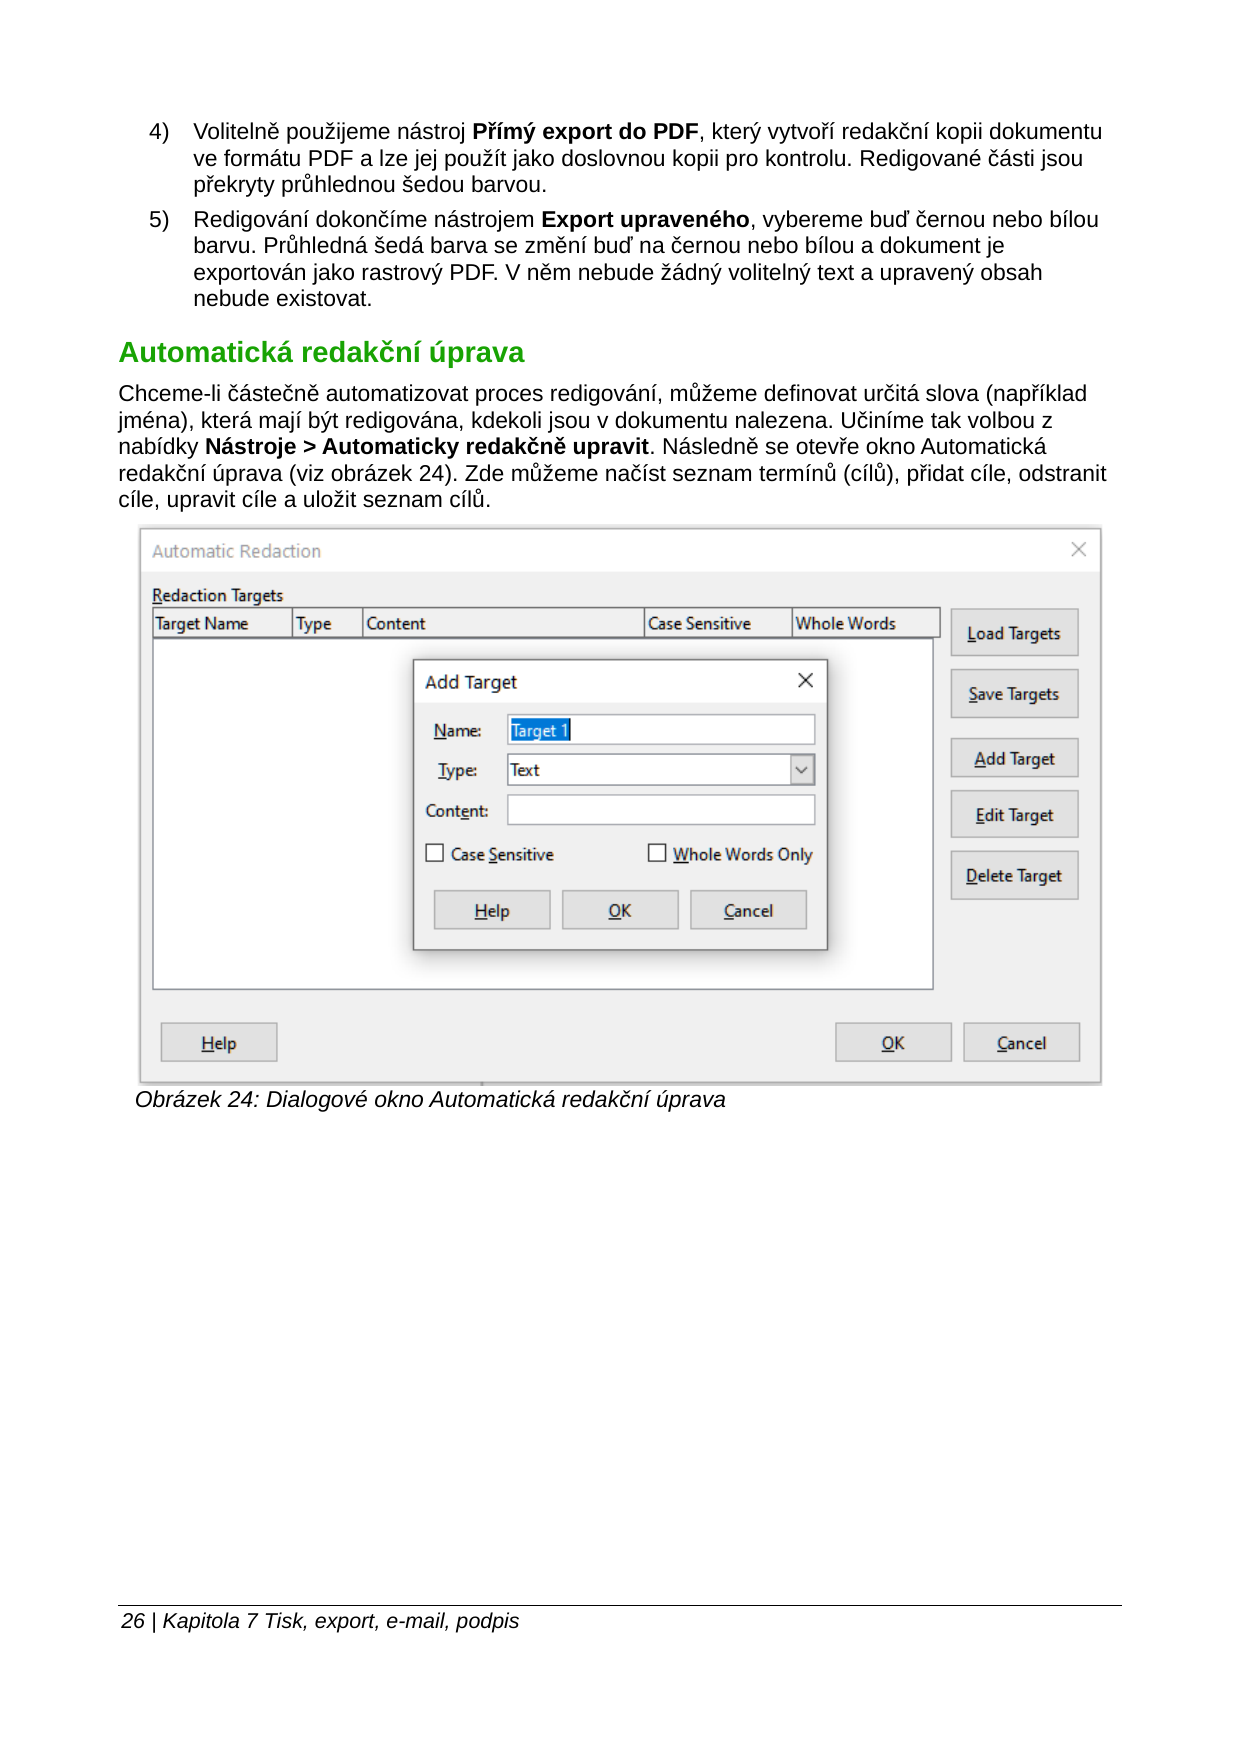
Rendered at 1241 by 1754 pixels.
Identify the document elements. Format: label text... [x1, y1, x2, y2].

text Obrázek 24: Dialogové okno Automatická redakční úprava [134, 525, 1106, 1112]
picture [137, 524, 1103, 1086]
text Chceme-li částečně automatizovat proces redigování, můžeme definovat určitá slova (například jména), která mají být redigována, kdekoli jsou v dokumentu nalezena. Učiníme tak volbou z nabídky Nástroje > Automaticky redakčně upravit. Následně se otevře okno Automatická redakční úprava (viz obrázek 24). Zde můžeme načíst seznam termínů (cílů), přidat cíle, odstranit cíle, upravit cíle a uložit seznam cílů. [118, 380, 1122, 512]
list Redigování dokončíme nástrojem Export upraveného, vybereme buď černou nebo bílou barvu. Průhledná šedá barva se změní buď na černou nebo bílou a dokument je exportován jako rastrový PDF. V něm nebude žádný volitelný text a upravený obsah nebude existovat. [169, 206, 1122, 311]
list Volitelně použijeme nástroj Přímý export do PDF, který vytvoří redakční kopii dokumentu ve formátu PDF a lze jej použít jako doslovnou kopii pro kontrolu. Redigované části jsou překryty průhlednou šedou barvou. [169, 118, 1122, 197]
subtitle Automatická redakční úprava [118, 335, 1122, 369]
